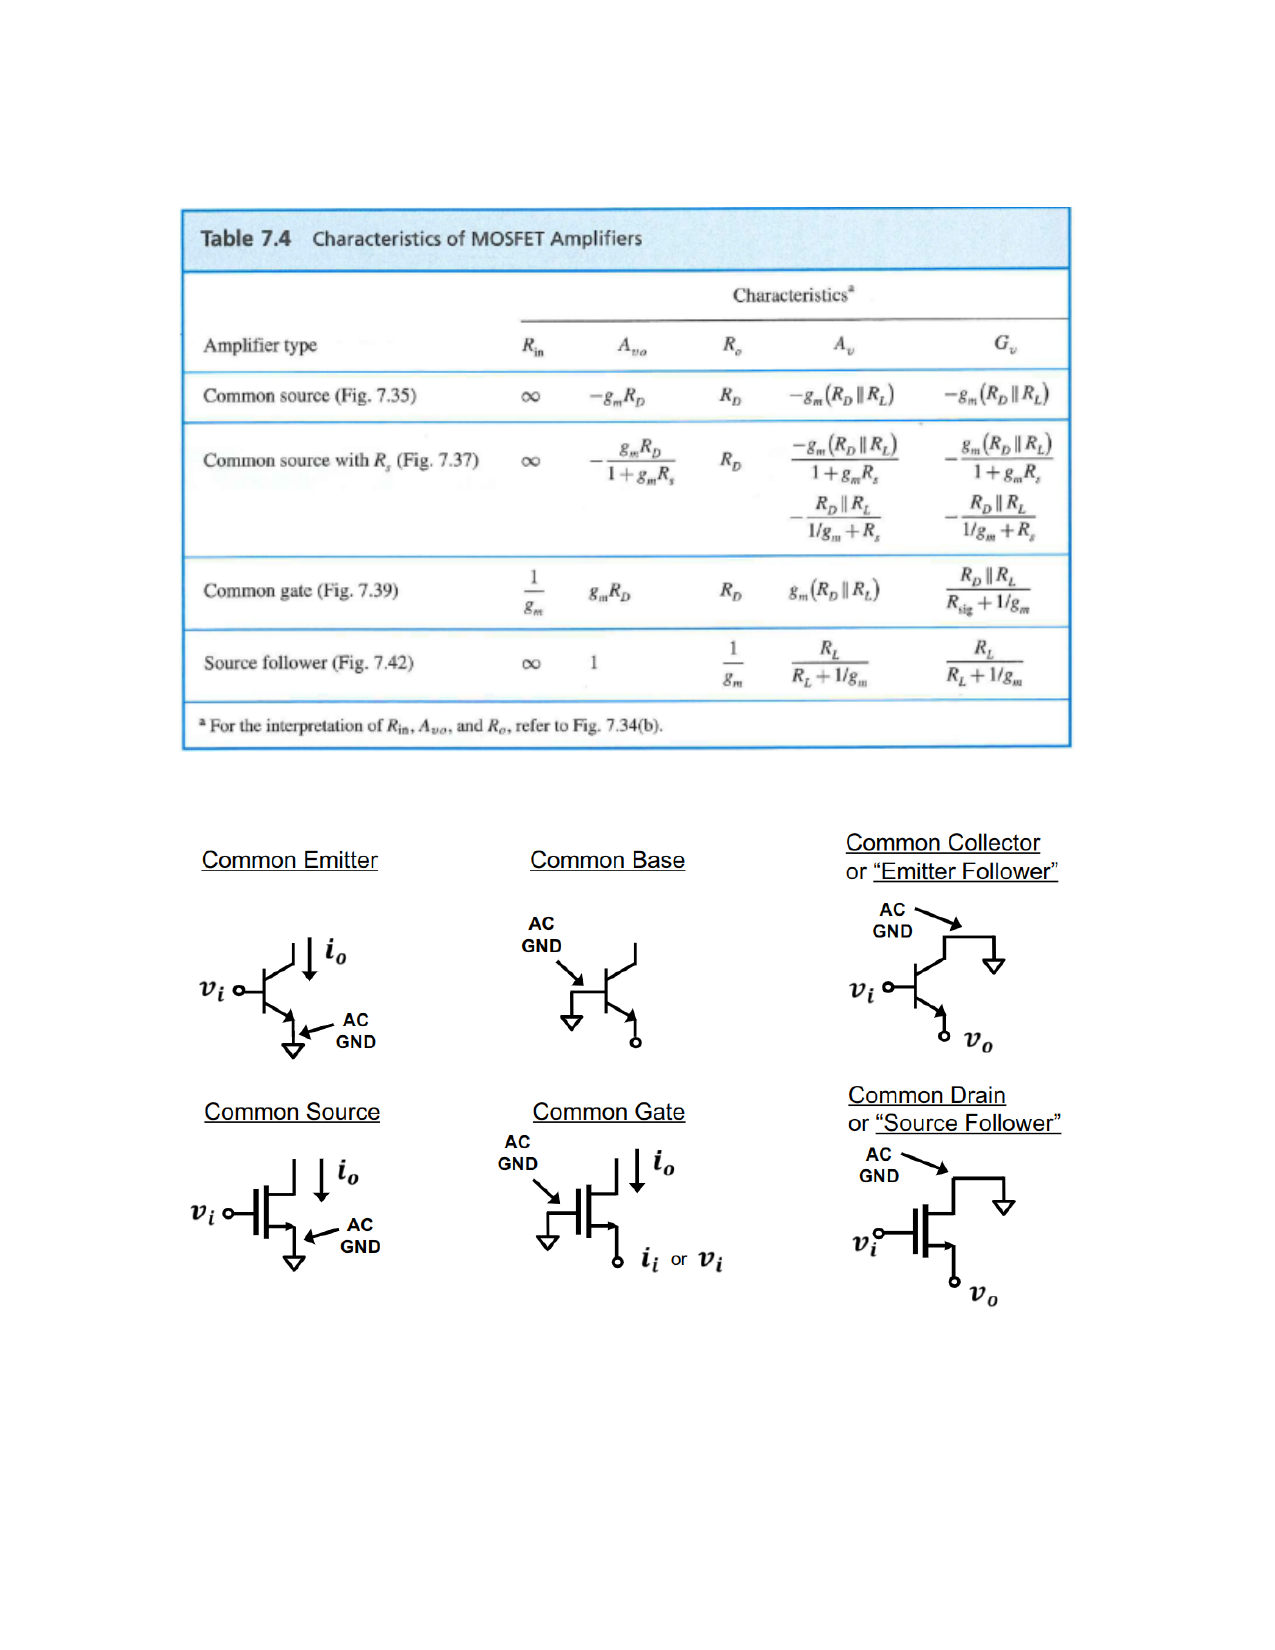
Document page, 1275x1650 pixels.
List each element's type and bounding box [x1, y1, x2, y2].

picture [179, 207, 1075, 752]
picture [185, 823, 1070, 1310]
